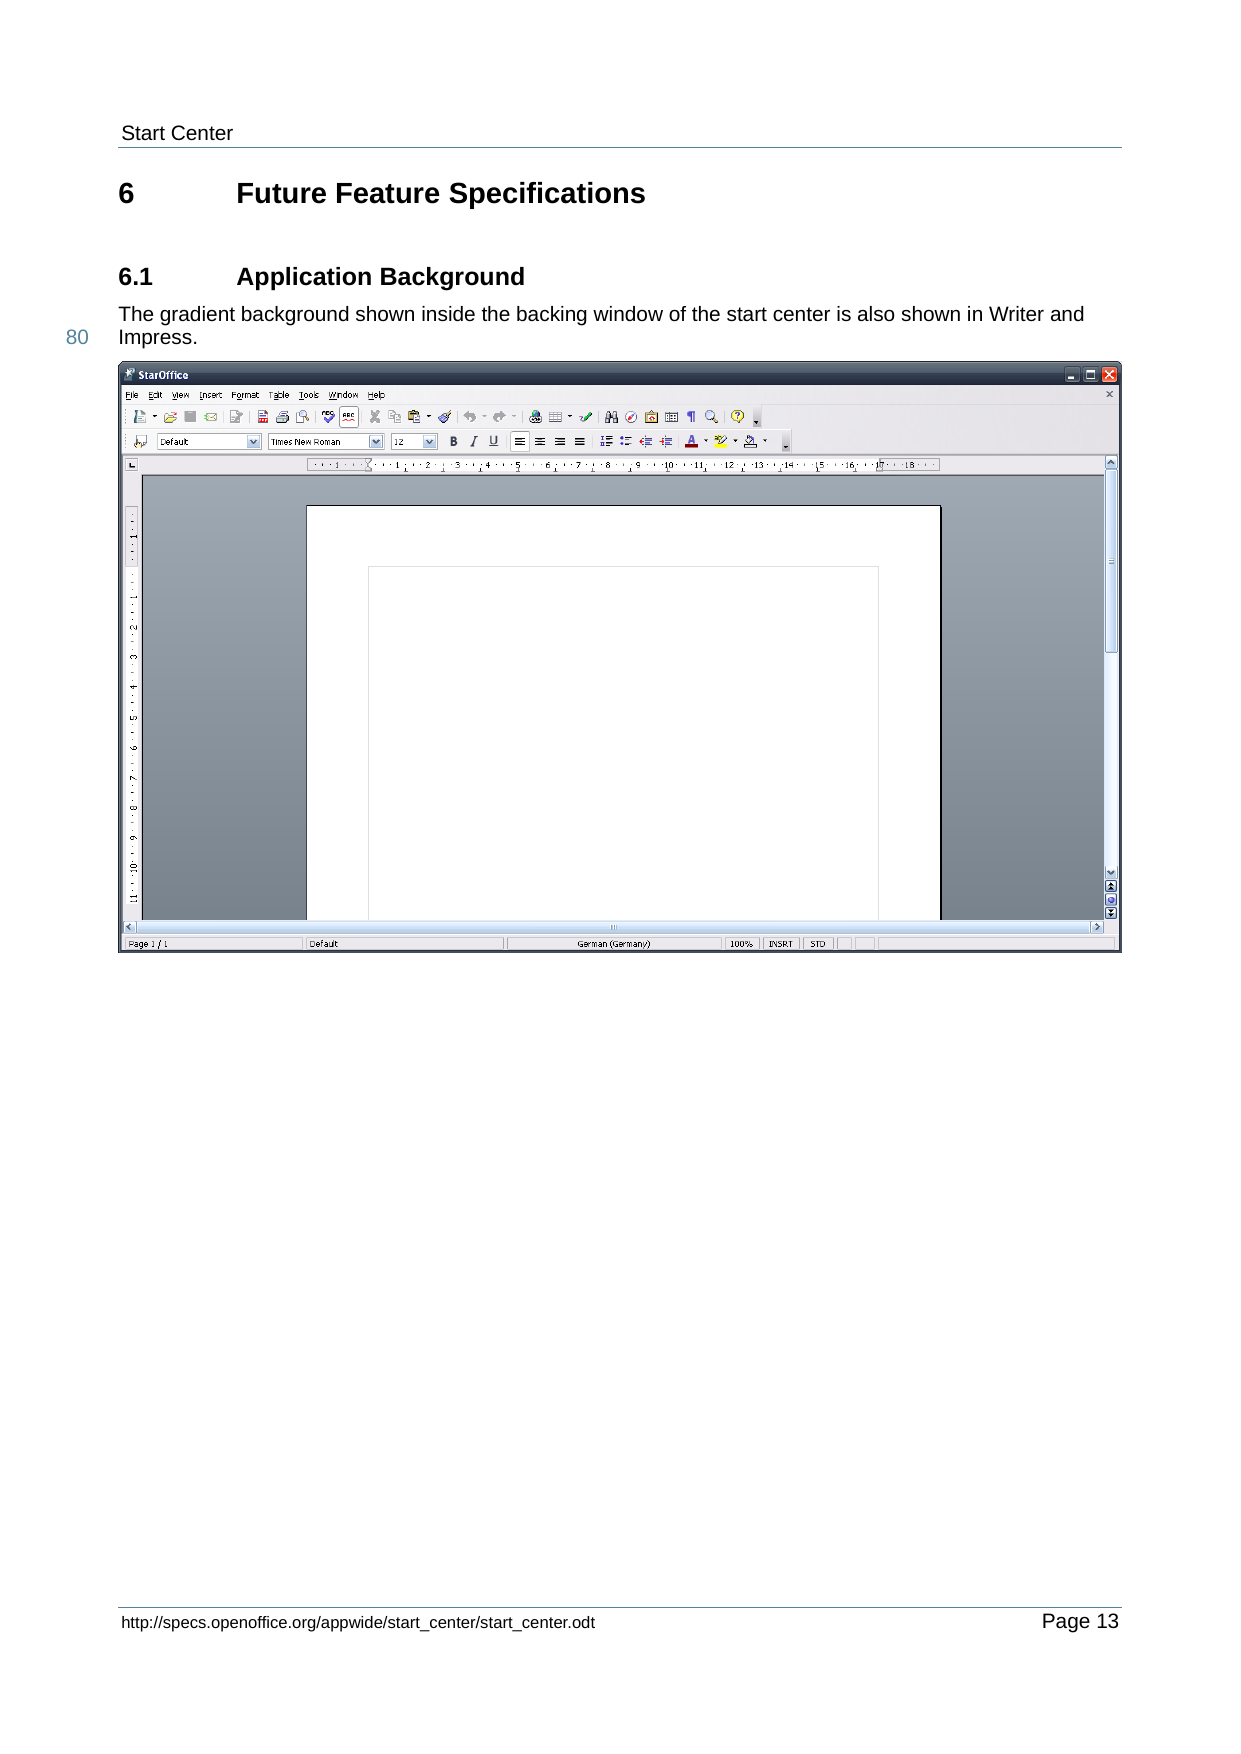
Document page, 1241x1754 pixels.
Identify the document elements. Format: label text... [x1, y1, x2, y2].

text The gradient background shown inside the backing window of the start center is also shown in Writer and Impress. [118, 302, 1122, 349]
picture [118, 361, 1122, 953]
subtitle Application Background [118, 262, 1122, 290]
subtitle Future Feature Specifications [118, 177, 1122, 209]
